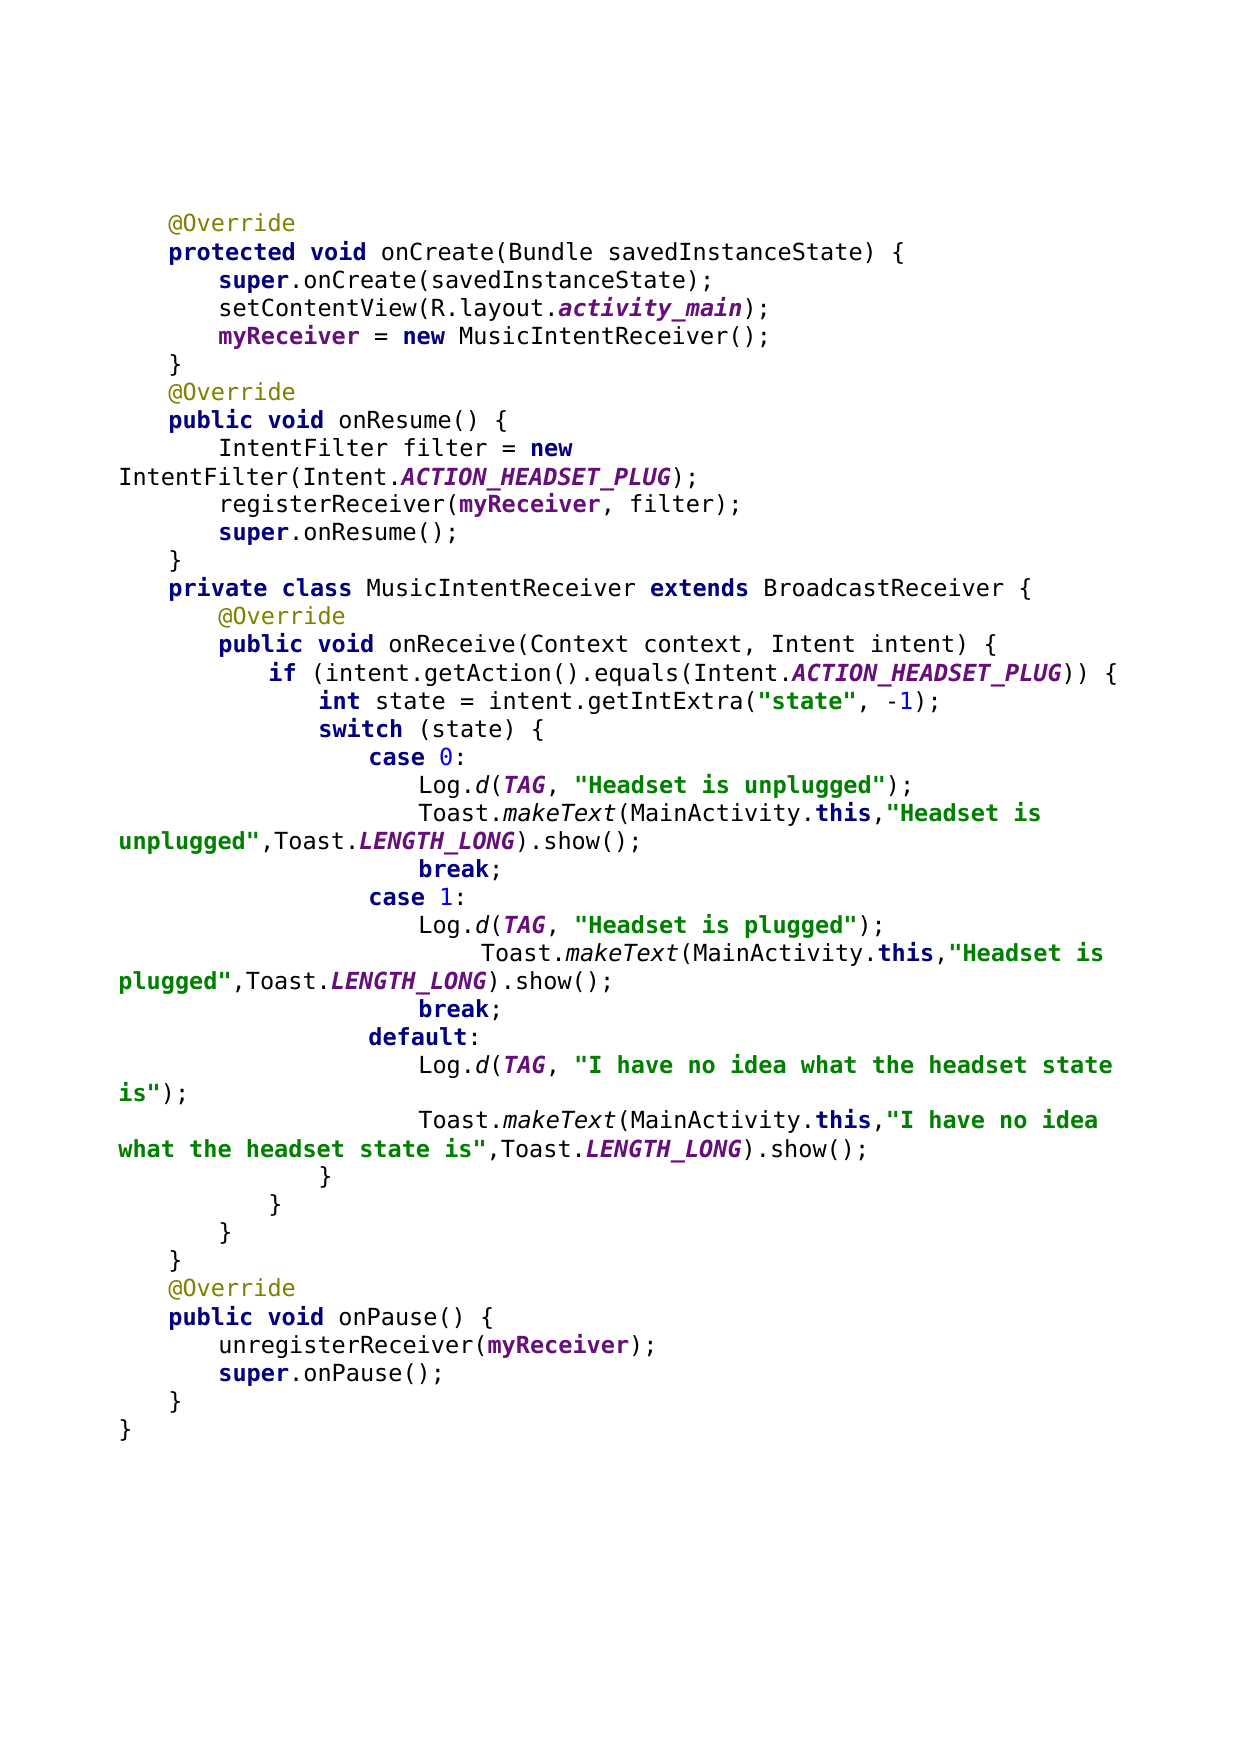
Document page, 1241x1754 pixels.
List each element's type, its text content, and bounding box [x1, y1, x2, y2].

text IntentFilter filter = new IntentFilter(Intent.ACTION_HEADSET_PLUG); [118, 435, 1122, 490]
text unregisterReceiver(myReceiver); [118, 1331, 1122, 1359]
text public void onResume() { [118, 407, 1122, 435]
text @Override [118, 379, 1122, 407]
text int state = intent.getIntExtra("state", -1); [118, 687, 1122, 715]
text Toast.makeText(MainActivity.this,"I have no idea what the headset state is",Toast.LENGTH_LONG).show(); [118, 1107, 1122, 1162]
text super.onCreate(savedInstanceState); [118, 266, 1122, 294]
text } [118, 351, 1122, 379]
text super.onPause(); [118, 1359, 1122, 1387]
text protected void onCreate(Bundle savedInstanceState) { [118, 238, 1122, 266]
text default: [118, 1023, 1122, 1051]
text Toast.makeText(MainActivity.this,"Headset is plugged",Toast.LENGTH_LONG).show(); [118, 940, 1122, 995]
text } [118, 1162, 1122, 1191]
text public void onPause() { [118, 1303, 1122, 1331]
text setContentView(R.layout.activity_main); [118, 294, 1122, 322]
text super.onResume(); [118, 518, 1122, 547]
text } [118, 547, 1122, 575]
text @Override [118, 1275, 1122, 1303]
text } [118, 1387, 1122, 1416]
text if (intent.getAction().equals(Intent.ACTION_HEADSET_PLUG)) { [118, 659, 1122, 687]
text switch (state) { [118, 715, 1122, 743]
text Log.d(TAG, "I have no idea what the headset state is"); [118, 1051, 1122, 1107]
text myReceiver = new MusicIntentReceiver(); [118, 322, 1122, 351]
text break; [118, 995, 1122, 1023]
text Toast.makeText(MainActivity.this,"Headset is unplugged",Toast.LENGTH_LONG).show(); [118, 800, 1122, 855]
text case 1: [118, 883, 1122, 912]
text } [118, 1219, 1122, 1247]
text private class MusicIntentReceiver extends BroadcastReceiver { [118, 575, 1122, 603]
text } [118, 1191, 1122, 1219]
text } [118, 1416, 1122, 1443]
text Log.d(TAG, "Headset is unplugged"); [118, 772, 1122, 800]
text registerReceiver(myReceiver, filter); [118, 490, 1122, 518]
text @Override [118, 210, 1122, 238]
text Log.d(TAG, "Headset is plugged"); [118, 912, 1122, 940]
text case 0: [118, 743, 1122, 772]
text } [118, 1247, 1122, 1275]
text break; [118, 855, 1122, 883]
text public void onReceive(Context context, Intent intent) { [118, 631, 1122, 659]
text @Override [118, 603, 1122, 631]
